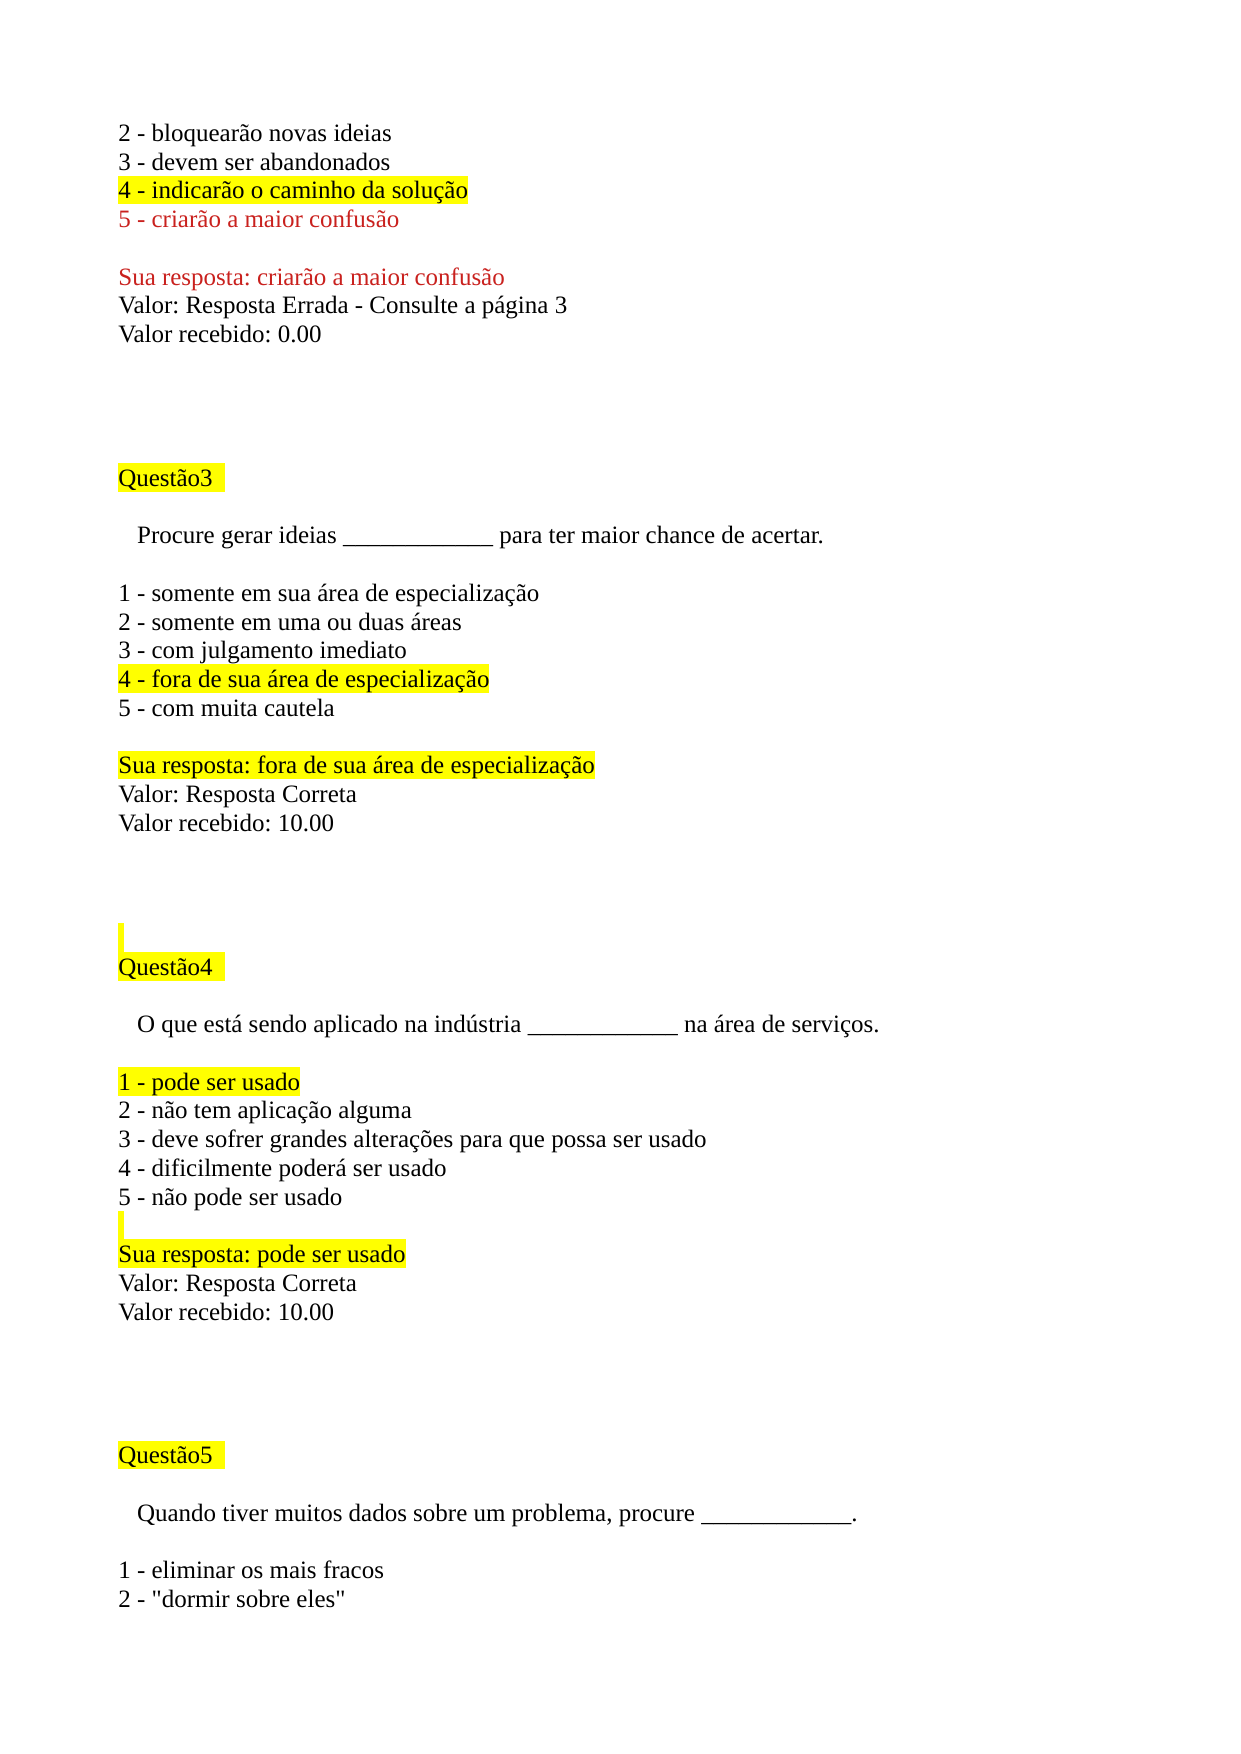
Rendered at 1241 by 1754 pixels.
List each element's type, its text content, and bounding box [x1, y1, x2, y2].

text 2 - "dormir sobre eles" [118, 1584, 1122, 1613]
text 5 - com muita cautela [118, 693, 1122, 722]
text 4 - dificilmente poderá ser usado [118, 1153, 1122, 1182]
text O que está sendo aplicado na indústria ____________ na área de serviços. [118, 1009, 1122, 1038]
text 4 - indicarão o caminho da solução [118, 176, 1122, 204]
text 2 - bloquearão novas ideias [118, 118, 1122, 147]
text 4 - fora de sua área de especialização [118, 664, 1122, 693]
text 1 - eliminar os mais fracos [118, 1556, 1122, 1584]
text Valor: Resposta Correta [118, 779, 1122, 808]
text Sua resposta: fora de sua área de especialização [118, 751, 1122, 779]
text Sua resposta: pode ser usado [118, 1239, 1122, 1268]
text 2 - somente em uma ou duas áreas [118, 607, 1122, 636]
text Valor: Resposta Correta [118, 1268, 1122, 1297]
text 1 - somente em sua área de especialização [118, 578, 1122, 607]
text 2 - não tem aplicação alguma [118, 1096, 1122, 1124]
text Valor recebido: 10.00 [118, 808, 1122, 837]
text Questão5 [118, 1441, 1122, 1469]
text Valor recebido: 10.00 [118, 1297, 1122, 1326]
text Sua resposta: criarão a maior confusão [118, 262, 1122, 291]
text 3 - deve sofrer grandes alterações para que possa ser usado [118, 1124, 1122, 1153]
text 5 - não pode ser usado [118, 1182, 1122, 1211]
text 3 - devem ser abandonados [118, 147, 1122, 176]
text 5 - criarão a maior confusão [118, 204, 1122, 233]
text 3 - com julgamento imediato [118, 636, 1122, 664]
text Questão4 [118, 952, 1122, 981]
text Quando tiver muitos dados sobre um problema, procure ____________. [118, 1498, 1122, 1527]
text Questão3 [118, 463, 1122, 492]
text 1 - pode ser usado [118, 1067, 1122, 1096]
text Valor recebido: 0.00 [118, 319, 1122, 348]
text Valor: Resposta Errada - Consulte a página 3 [118, 291, 1122, 319]
text Procure gerar ideias ____________ para ter maior chance de acertar. [118, 521, 1122, 549]
